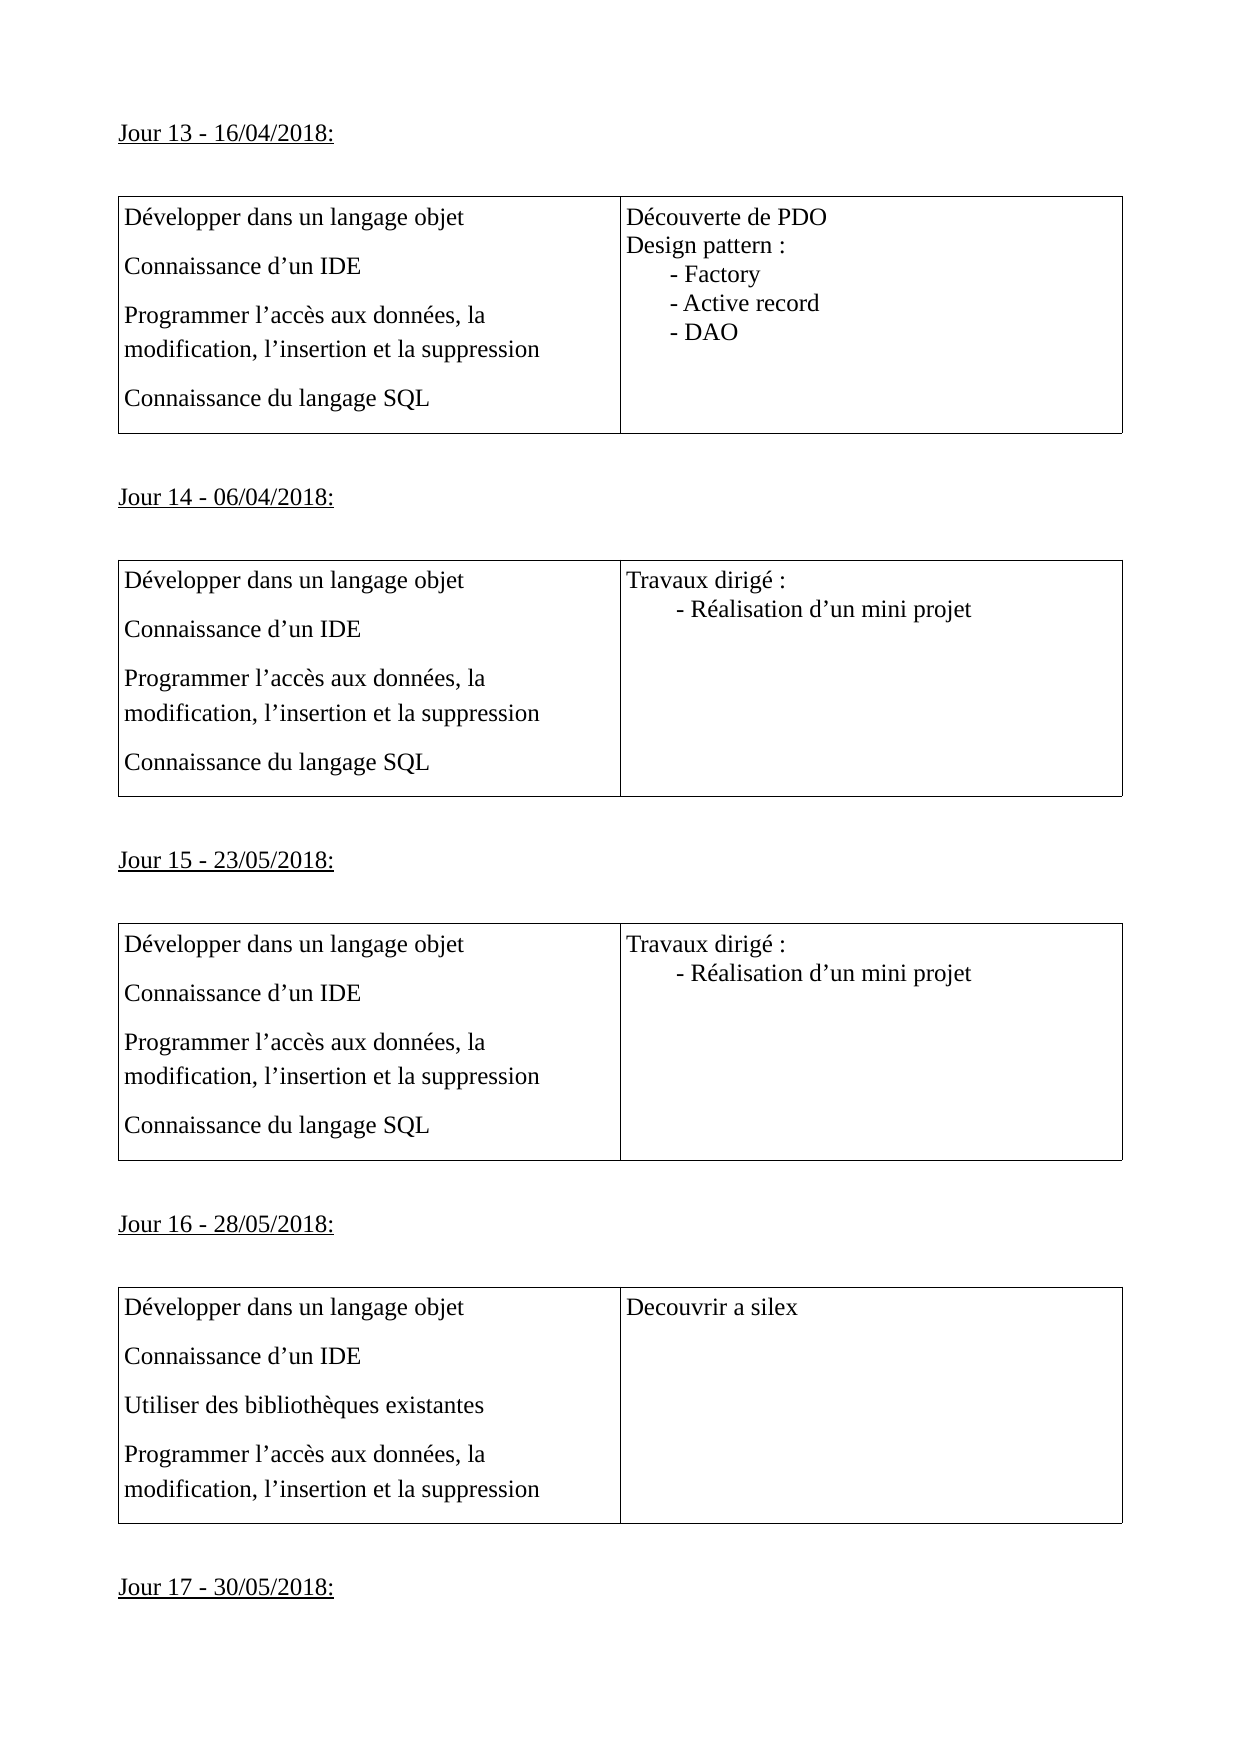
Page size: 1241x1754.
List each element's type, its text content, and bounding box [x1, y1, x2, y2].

table_header Développer dans un langage objet Connaissance d’un IDE Programmer l’accès aux données, la modification, l’insertion et la suppression Connaissance du langage SQL [119, 924, 620, 1159]
table_header Travaux dirigé : - Réalisation d’un mini projet [621, 924, 1122, 1159]
table_header Développer dans un langage objet Connaissance d’un IDE Utiliser des bibliothèques existantes Programmer l’accès aux données, la modification, l’insertion et la suppression [119, 1288, 620, 1523]
text Jour 16 - 28/05/2018: [118, 1209, 1122, 1237]
table_header Travaux dirigé : - Réalisation d’un mini projet [621, 561, 1122, 796]
text Jour 14 - 06/04/2018: [118, 482, 1122, 510]
table_header Développer dans un langage objet Connaissance d’un IDE Programmer l’accès aux données, la modification, l’insertion et la suppression Connaissance du langage SQL [119, 561, 620, 796]
text Jour 15 - 23/05/2018: [118, 845, 1122, 874]
text Jour 17 - 30/05/2018: [118, 1572, 1122, 1601]
table_header Développer dans un langage objet Connaissance d’un IDE Programmer l’accès aux données, la modification, l’insertion et la suppression Connaissance du langage SQL [119, 197, 620, 432]
table_header Decouvrir a silex [621, 1288, 1122, 1523]
text Jour 13 - 16/04/2018: [118, 118, 1122, 147]
table_header Découverte de PDO Design pattern : - Factory - Active record - DAO [621, 197, 1122, 432]
